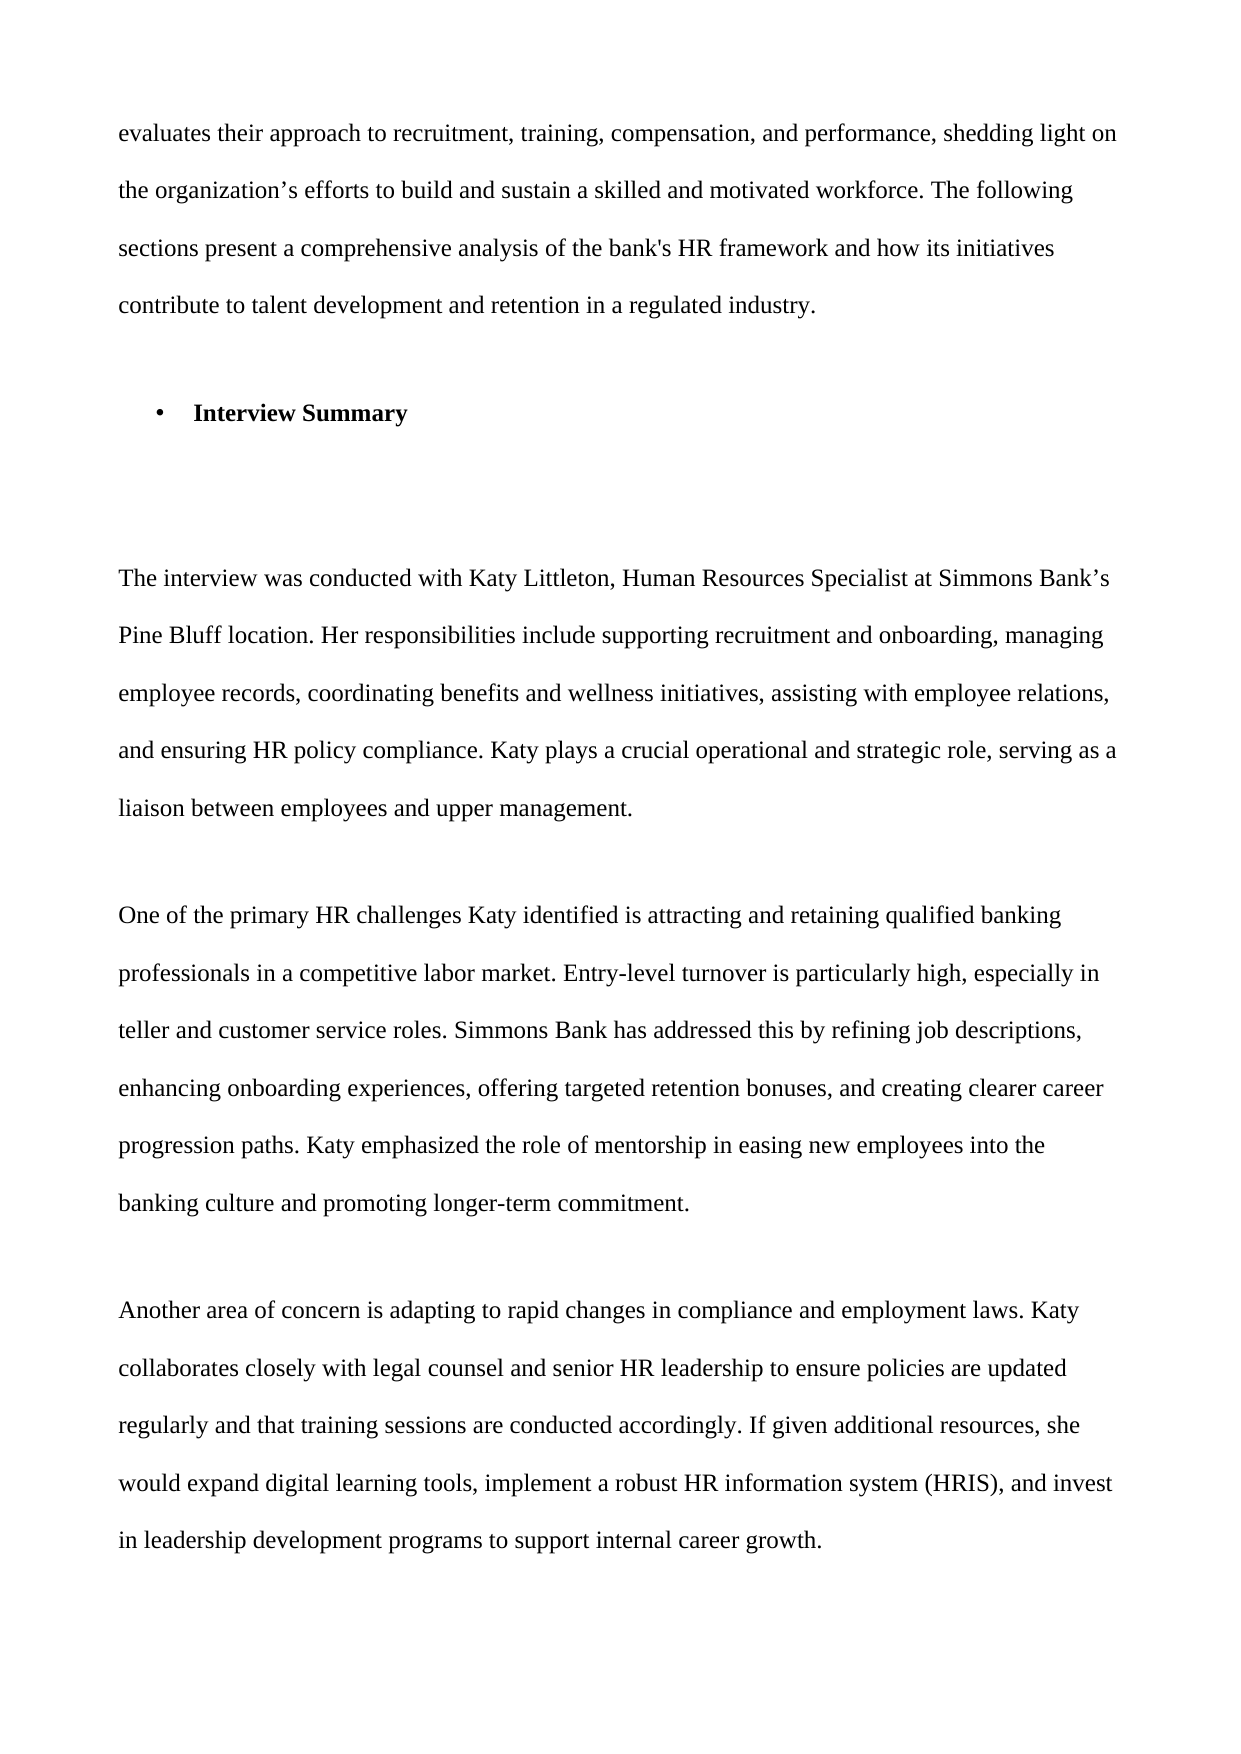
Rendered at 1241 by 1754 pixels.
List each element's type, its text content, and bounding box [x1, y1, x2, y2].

list Interview Summary [156, 398, 1122, 484]
text The interview was conducted with Katy Littleton, Human Resources Specialist at Simmons Bank’s Pine Bluff location. Her responsibilities include supporting recruitment and onboarding, managing employee records, coordinating benefits and wellness initiatives, assisting with employee relations, and ensuring HR policy compliance. Katy plays a crucial operational and strategic role, serving as a liaison between employees and upper management. [118, 563, 1122, 822]
text Another area of concern is adapting to rapid changes in compliance and employment laws. Katy collaborates closely with legal counsel and senior HR leadership to ensure policies are updated regularly and that training sessions are conducted accordingly. If given additional resources, she would expand digital learning tools, implement a robust HR information system (HRIS), and invest in leadership development programs to support internal career growth. [118, 1296, 1122, 1554]
text evaluates their approach to recruitment, training, compensation, and performance, shedding light on the organization’s efforts to build and sustain a skilled and motivated workforce. The following sections present a comprehensive analysis of the bank's HR framework and how its initiatives contribute to talent development and retention in a regulated industry. [118, 118, 1122, 319]
text One of the primary HR challenges Katy identified is attracting and retaining qualified banking professionals in a competitive labor market. Entry-level turnover is particularly high, especially in teller and customer service roles. Simmons Bank has addressed this by refining job descriptions, enhancing onboarding experiences, offering targeted retention bonuses, and creating clearer career progression paths. Katy emphasized the role of mentorship in easing new employees into the banking culture and promoting longer-term commitment. [118, 901, 1122, 1217]
